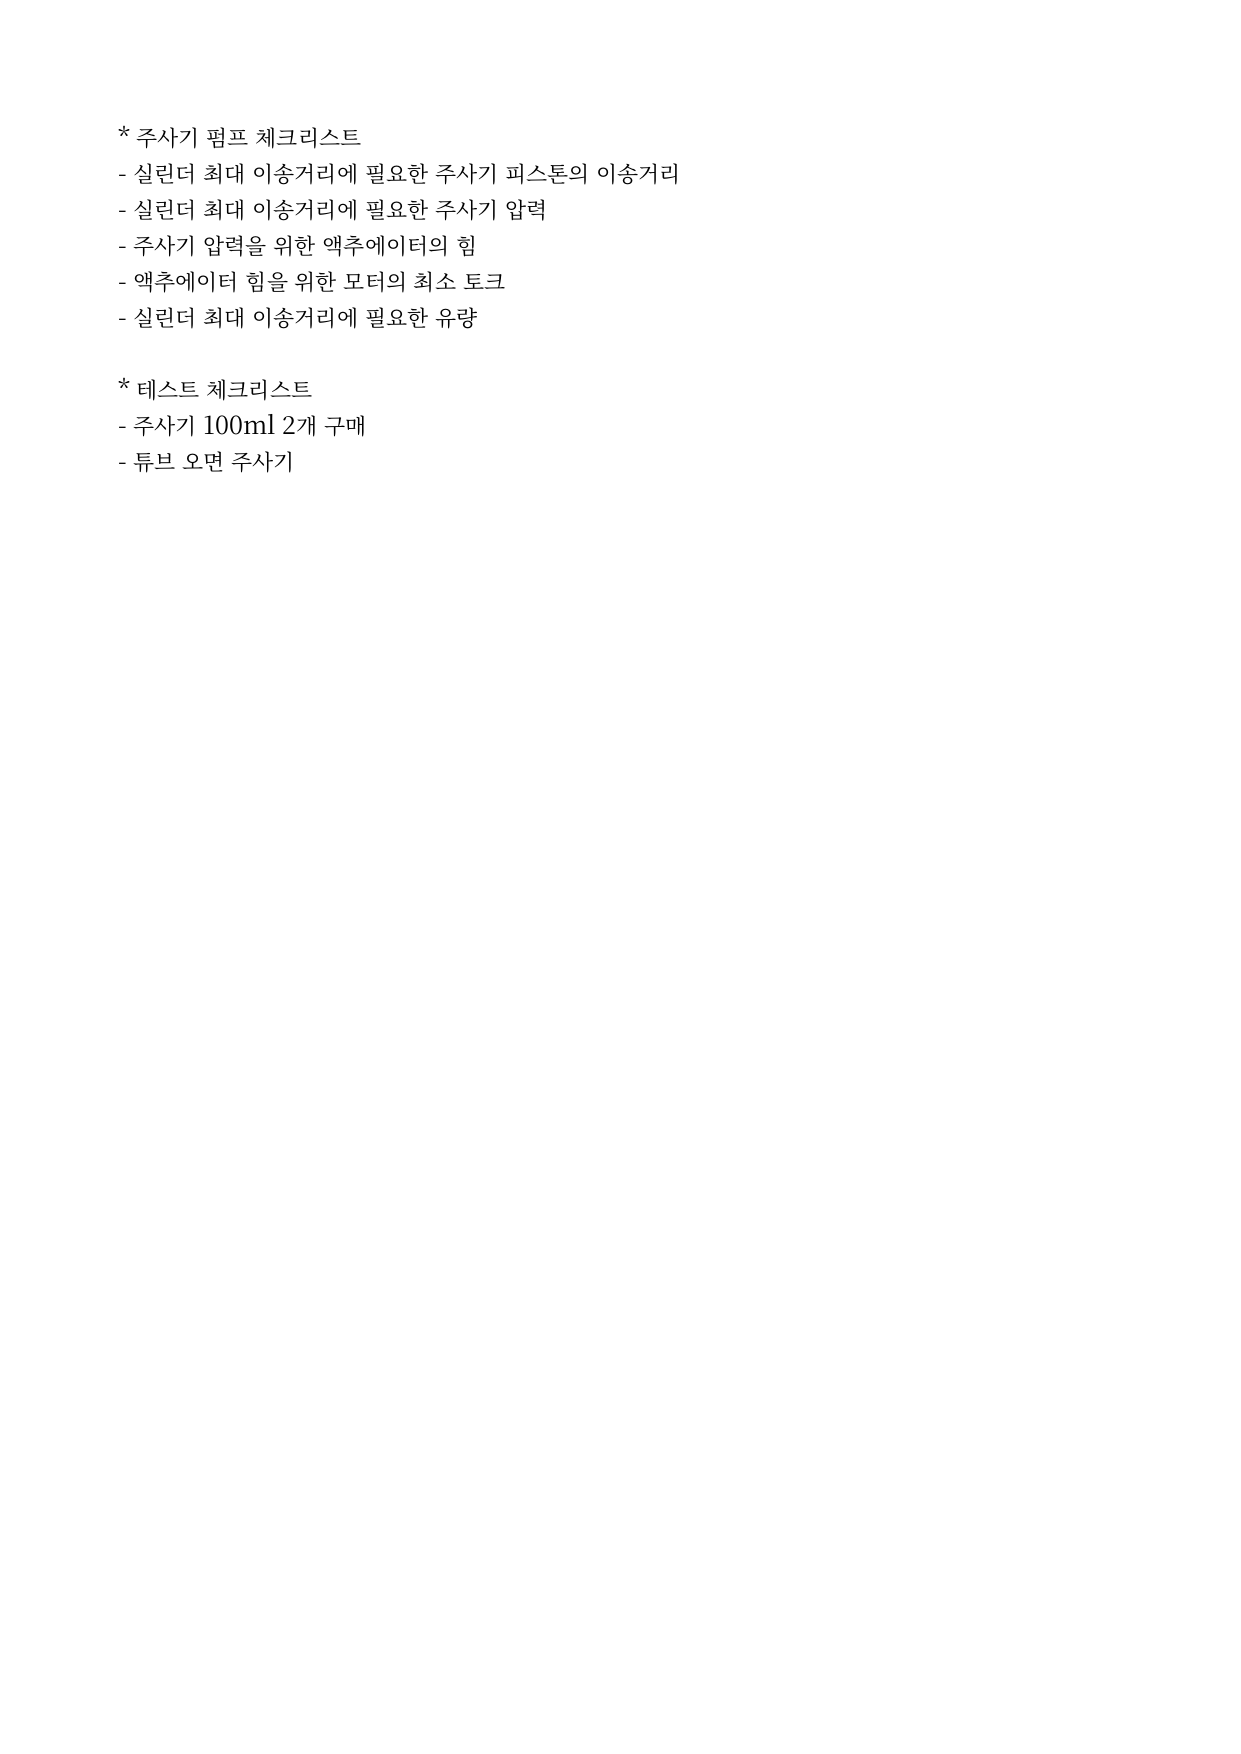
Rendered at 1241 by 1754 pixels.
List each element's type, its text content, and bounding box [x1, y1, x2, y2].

text - 주사기 100ml 2개 구매 [118, 406, 1122, 442]
text * 주사기 펌프 체크리스트 [118, 118, 1122, 154]
text - 주사기 압력을 위한 액추에이터의 힘 [118, 226, 1122, 262]
text - 튜브 오면 주사기 [118, 442, 1122, 477]
text * 테스트 체크리스트 [118, 370, 1122, 406]
text - 액추에이터 힘을 위한 모터의 최소 토크 [118, 262, 1122, 298]
text - 실린더 최대 이송거리에 필요한 주사기 압력 [118, 190, 1122, 226]
text - 실린더 최대 이송거리에 필요한 주사기 피스톤의 이송거리 [118, 154, 1122, 190]
text - 실린더 최대 이송거리에 필요한 유량 [118, 298, 1122, 334]
